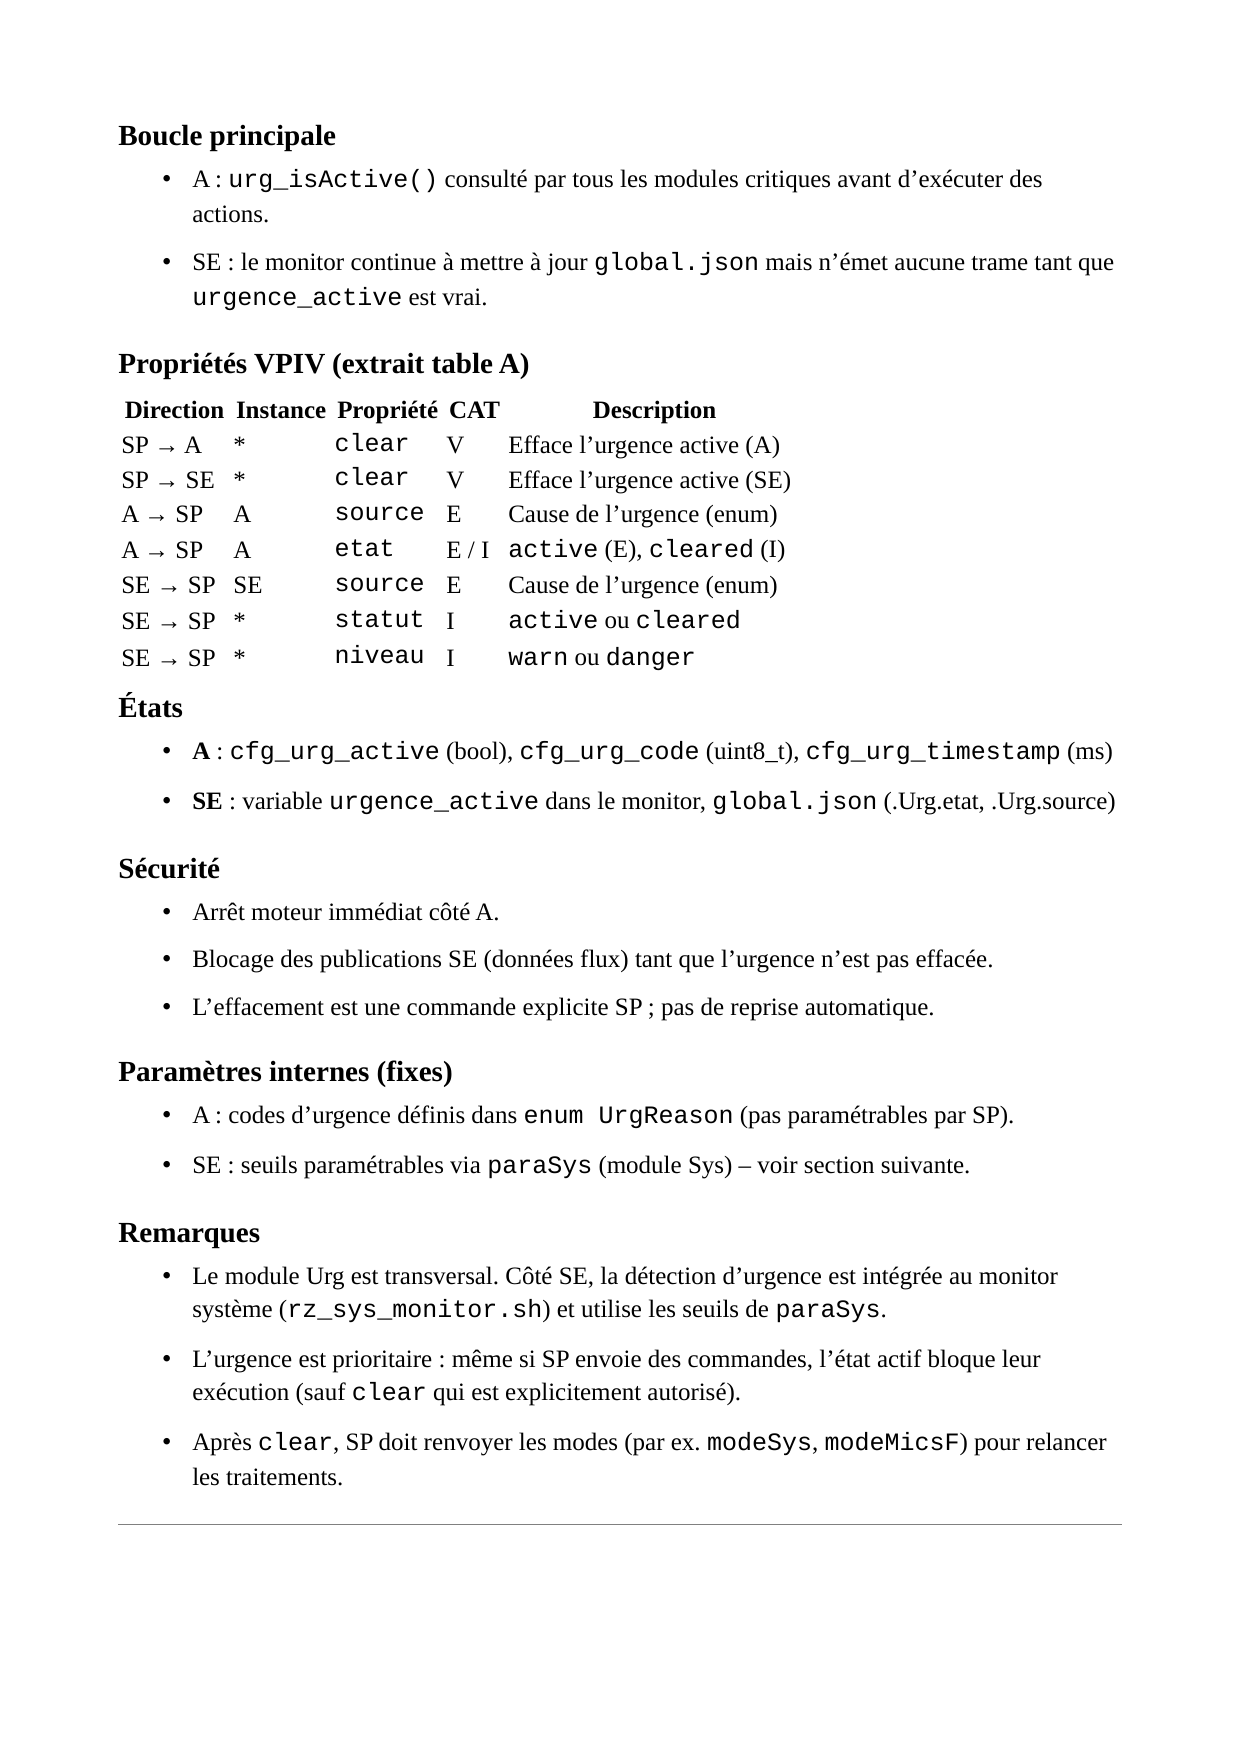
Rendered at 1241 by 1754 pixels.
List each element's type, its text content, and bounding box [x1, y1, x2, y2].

subtitle Paramètres internes (fixes) [118, 1054, 1122, 1088]
list Arrêt moteur immédiat côté A. [162, 897, 1122, 926]
table_cell etat [331, 531, 443, 568]
table_cell active ou cleared [505, 602, 803, 639]
table_cell I [443, 602, 505, 639]
list Après clear, SP doit renvoyer les modes (par ex. modeSys, modeMicsF) pour relancer les traitements. [162, 1427, 1122, 1491]
subtitle États [118, 690, 1122, 724]
subtitle Boucle principale [118, 118, 1122, 152]
table_cell Cause de l’urgence (enum) [505, 496, 803, 531]
table_cell Cause de l’urgence (enum) [505, 568, 803, 602]
table_cell active (E), cleared (I) [505, 531, 803, 568]
table_cell statut [331, 602, 443, 639]
table_cell * [230, 639, 331, 676]
subtitle Propriétés VPIV (extrait table A) [118, 347, 1122, 380]
table_cell source [331, 568, 443, 602]
list A : codes d’urgence définis dans enum UrgReason (pas paramétrables par SP). [162, 1100, 1122, 1131]
list Le module Urg est transversal. Côté SE, la détection d’urgence est intégrée au monitor système (rz_sys_monitor.sh) et utilise les seuils de paraSys. [162, 1261, 1122, 1325]
table_cell A → SP [118, 496, 230, 531]
table_cell warn ou danger [505, 639, 803, 676]
table_cell Efface l’urgence active (A) [505, 427, 803, 462]
table_cell A → SP [118, 531, 230, 568]
table_cell SE → SP [118, 639, 230, 676]
table_header Instance [230, 393, 331, 427]
table_header CAT [443, 393, 505, 427]
table_cell SP → A [118, 427, 230, 462]
table_cell SE → SP [118, 602, 230, 639]
list SE : le monitor continue à mettre à jour global.json mais n’émet aucune trame tant que urgence_active est vrai. [162, 247, 1122, 313]
table_cell * [230, 602, 331, 639]
table_cell SP → SE [118, 462, 230, 496]
table_cell A [230, 531, 331, 568]
list L’effacement est une commande explicite SP ; pas de reprise automatique. [162, 992, 1122, 1021]
table_cell source [331, 496, 443, 531]
table_cell E [443, 568, 505, 602]
table_cell V [443, 462, 505, 496]
list L’urgence est prioritaire : même si SP envoie des commandes, l’état actif bloque leur exécution (sauf clear qui est explicitement autorisé). [162, 1344, 1122, 1408]
table_cell SE [230, 568, 331, 602]
list SE : seuils paramétrables via paraSys (module Sys) – voir section suivante. [162, 1150, 1122, 1181]
list Blocage des publications SE (données flux) tant que l’urgence n’est pas effacée. [162, 944, 1122, 973]
table_cell clear [331, 462, 443, 496]
table_cell * [230, 462, 331, 496]
table_cell SE → SP [118, 568, 230, 602]
list A : cfg_urg_active (bool), cfg_urg_code (uint8_t), cfg_urg_timestamp (ms) [162, 736, 1122, 767]
table_header Propriété [331, 393, 443, 427]
table_cell niveau [331, 639, 443, 676]
list SE : variable urgence_active dans le monitor, global.json (.Urg.etat, .Urg.source) [162, 786, 1122, 817]
table_header Direction [118, 393, 230, 427]
table_cell A [230, 496, 331, 531]
table_cell E [443, 496, 505, 531]
subtitle Sécurité [118, 851, 1122, 884]
subtitle Remarques [118, 1215, 1122, 1248]
table_cell E / I [443, 531, 505, 568]
list A : urg_isActive() consulté par tous les modules critiques avant d’exécuter des actions. [162, 164, 1122, 228]
table_cell clear [331, 427, 443, 462]
table_cell I [443, 639, 505, 676]
table_header Description [505, 393, 803, 427]
table_cell V [443, 427, 505, 462]
table_cell * [230, 427, 331, 462]
table_cell Efface l’urgence active (SE) [505, 462, 803, 496]
